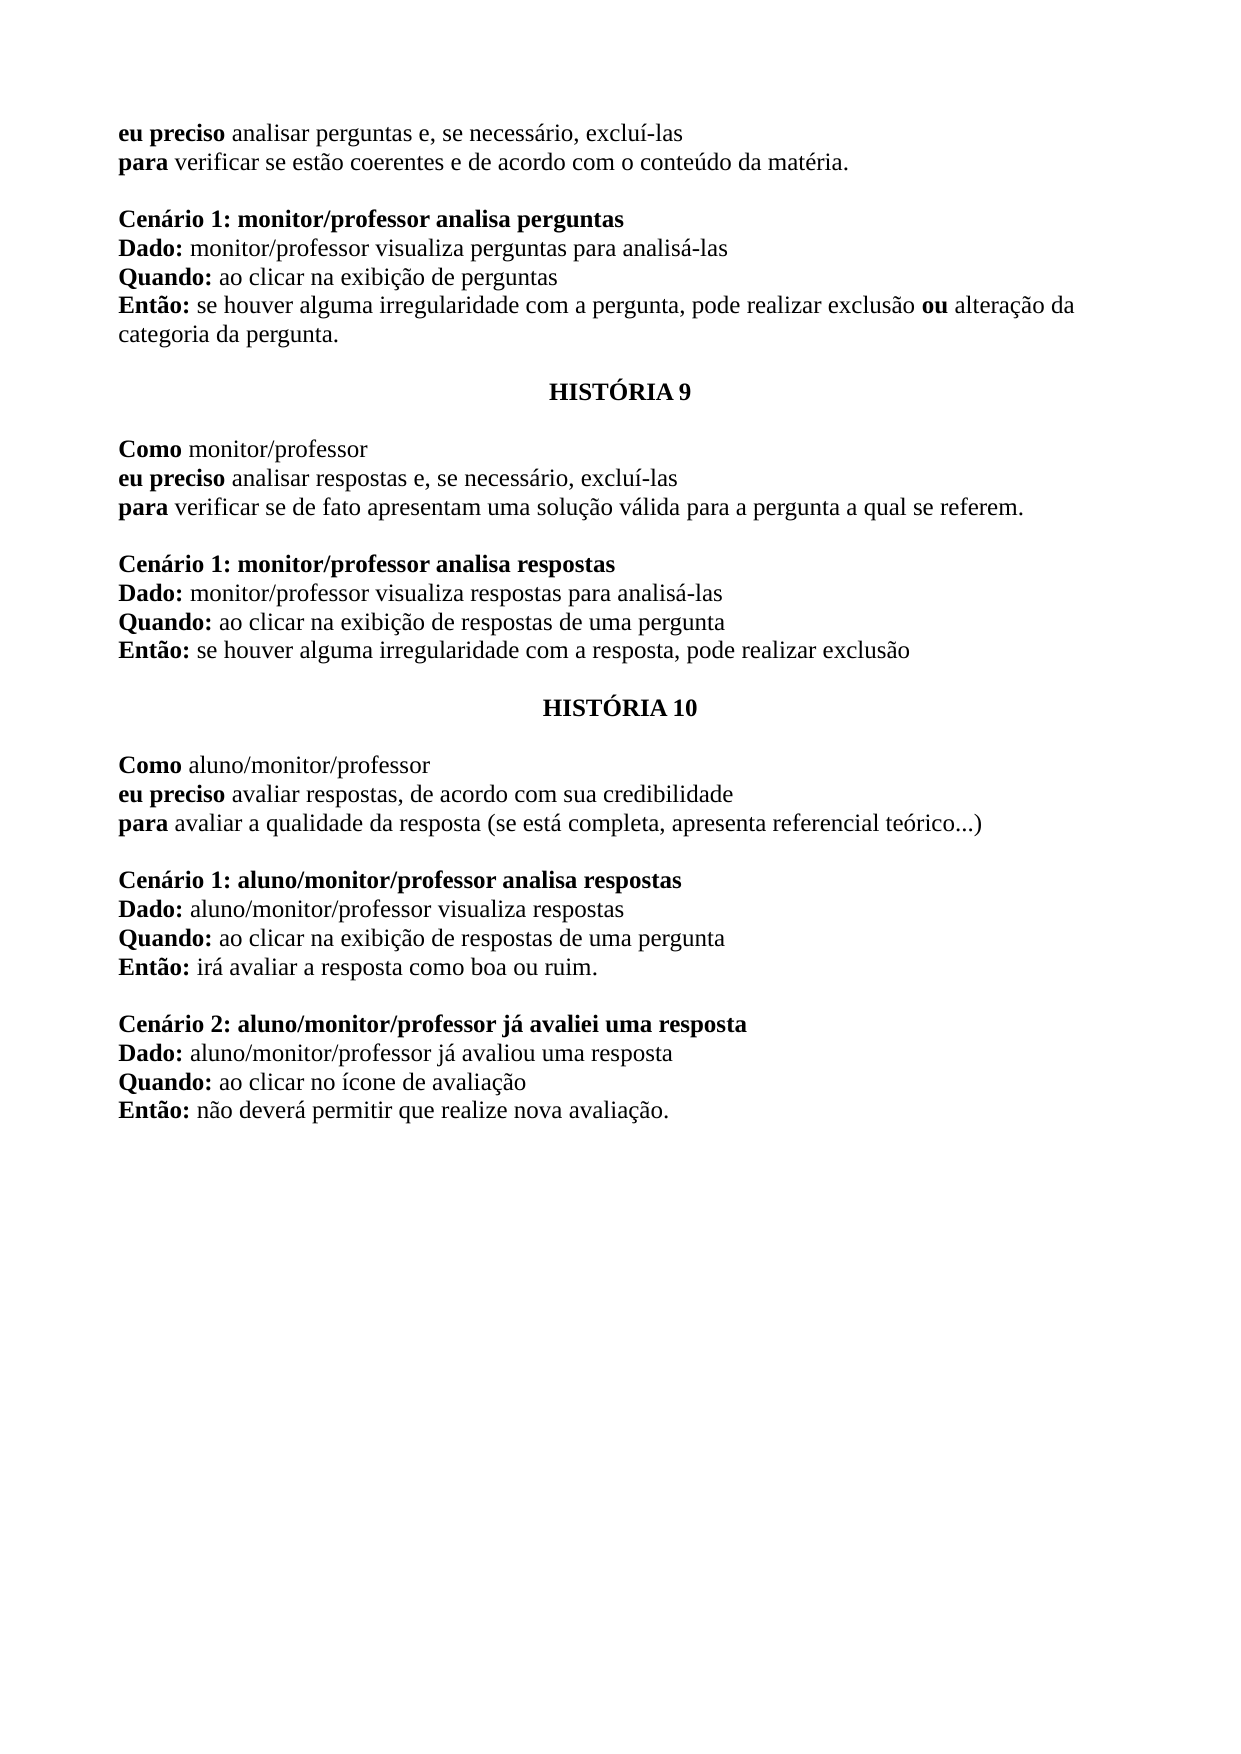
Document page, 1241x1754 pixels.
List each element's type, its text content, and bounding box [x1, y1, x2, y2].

text Cenário 1: monitor/professor analisa perguntas [118, 204, 1122, 233]
text Quando: ao clicar na exibição de respostas de uma pergunta [118, 607, 1122, 636]
text Como aluno/monitor/professor [118, 751, 1122, 779]
text eu preciso avaliar respostas, de acordo com sua credibilidade [118, 779, 1122, 808]
text eu preciso analisar respostas e, se necessário, excluí-las [118, 463, 1122, 492]
text Quando: ao clicar no ícone de avaliação [118, 1067, 1122, 1096]
text para avaliar a qualidade da resposta (se está completa, apresenta referencial teórico...) [118, 808, 1122, 866]
text Quando: ao clicar na exibição de perguntas [118, 262, 1122, 291]
text Como monitor/professor [118, 434, 1122, 463]
text Dado: monitor/professor visualiza respostas para analisá-las [118, 578, 1122, 607]
text para verificar se de fato apresentam uma solução válida para a pergunta a qual se referem. [118, 492, 1122, 521]
text para verificar se estão coerentes e de acordo com o conteúdo da matéria. [118, 147, 1122, 176]
text Cenário 1: monitor/professor analisa respostas [118, 549, 1122, 578]
text Então: irá avaliar a resposta como boa ou ruim. [118, 952, 1122, 981]
text HISTÓRIA 9 [118, 377, 1122, 406]
text eu preciso analisar perguntas e, se necessário, excluí-las [118, 118, 1122, 147]
text Quando: ao clicar na exibição de respostas de uma pergunta [118, 923, 1122, 952]
text HISTÓRIA 10 [118, 693, 1122, 722]
text Dado: aluno/monitor/professor visualiza respostas [118, 894, 1122, 923]
text Então: se houver alguma irregularidade com a resposta, pode realizar exclusão [118, 636, 1122, 664]
text Então: não deverá permitir que realize nova avaliação. [118, 1096, 1122, 1124]
text Então: se houver alguma irregularidade com a pergunta, pode realizar exclusão ou alteração da categoria da pergunta. [118, 291, 1122, 348]
text Cenário 2: aluno/monitor/professor já avaliei uma resposta [118, 1009, 1122, 1038]
text Cenário 1: aluno/monitor/professor analisa respostas [118, 866, 1122, 894]
text Dado: aluno/monitor/professor já avaliou uma resposta [118, 1038, 1122, 1067]
text Dado: monitor/professor visualiza perguntas para analisá-las [118, 233, 1122, 262]
